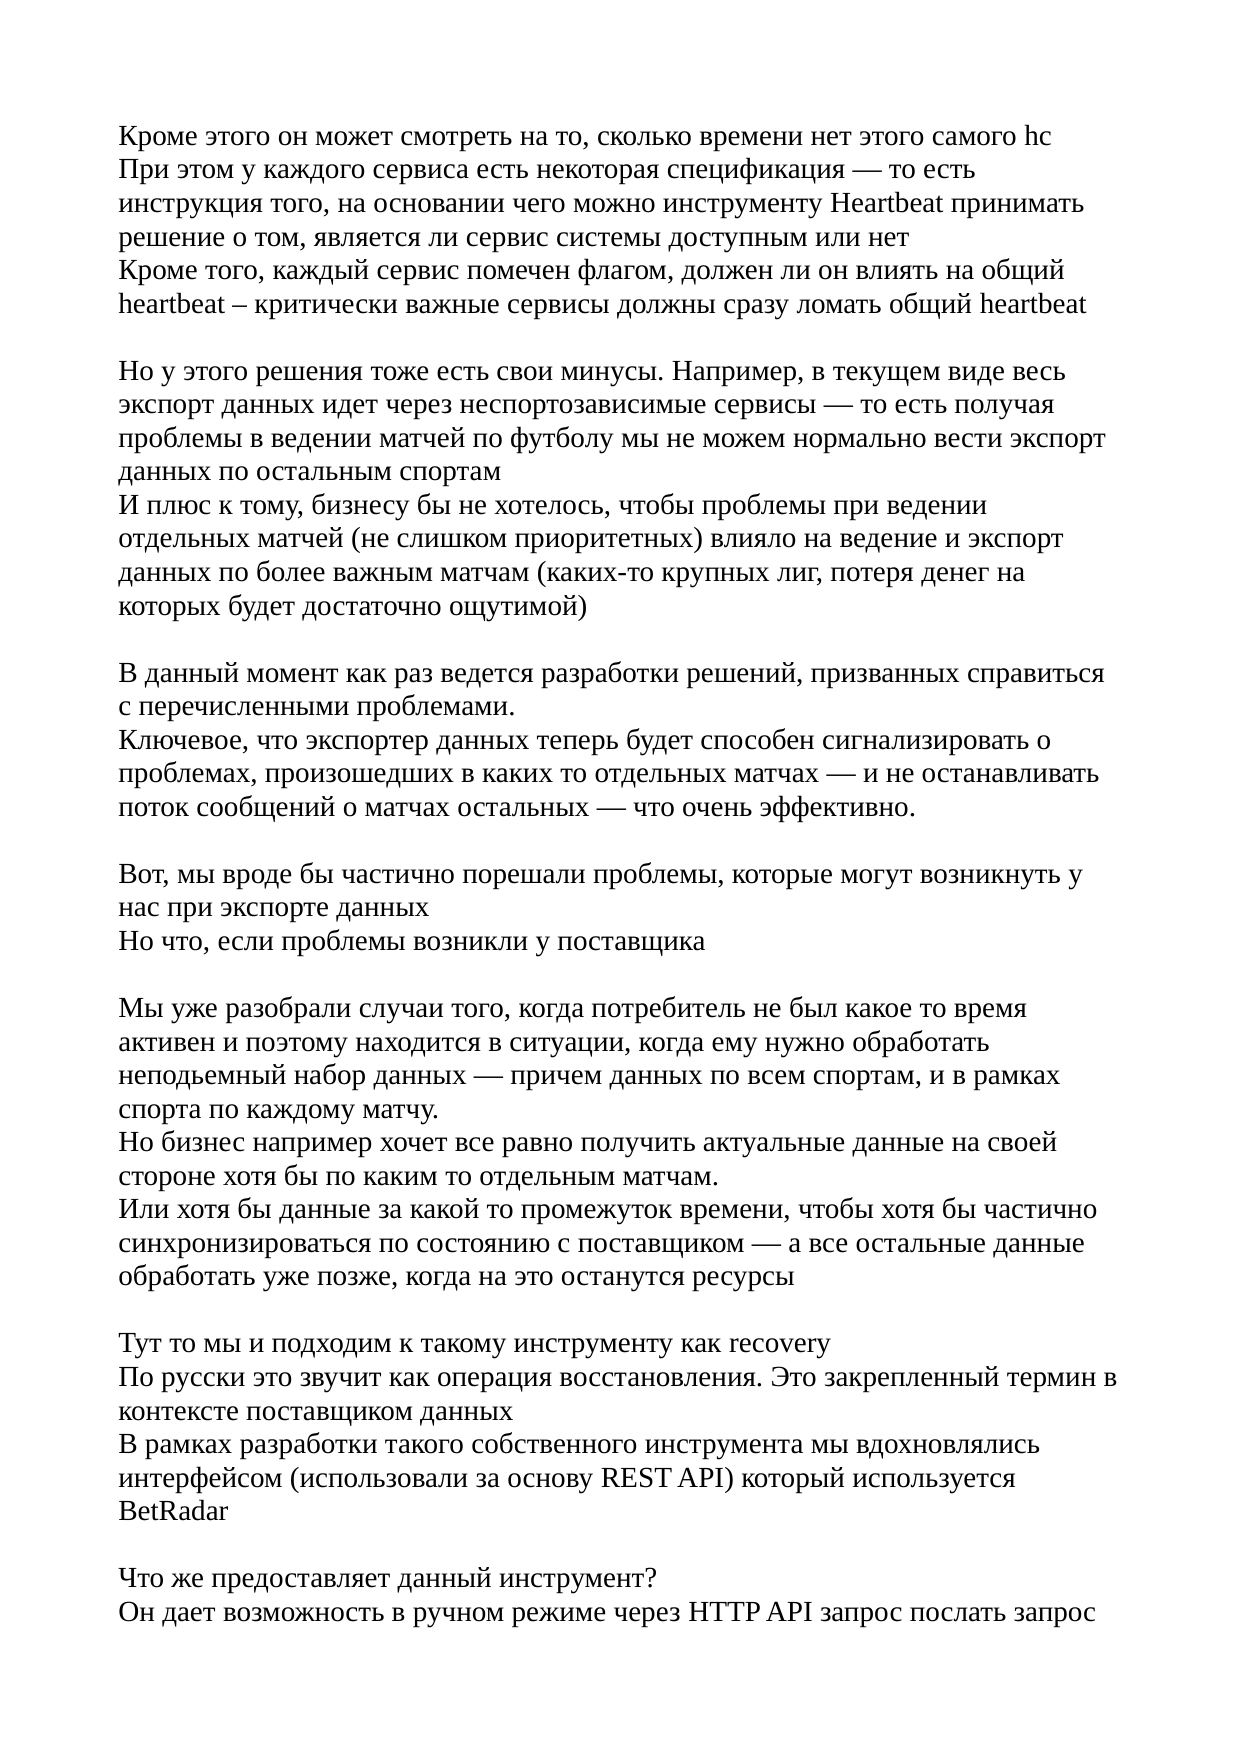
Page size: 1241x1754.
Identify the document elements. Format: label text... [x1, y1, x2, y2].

text Но у этого решения тоже есть свои минусы. Например, в текущем виде весь экспорт данных идет через неспортозависимые сервисы — то есть получая проблемы в ведении матчей по футболу мы не можем нормально вести экспорт данных по остальным спортам [118, 353, 1122, 487]
text Тут то мы и подходим к такому инструменту как recovery [118, 1326, 1122, 1359]
text Или хотя бы данные за какой то промежуток времени, чтобы хотя бы частично синхронизироваться по состоянию с поставщиком — а все остальные данные обработать уже позже, когда на это останутся ресурсы [118, 1191, 1122, 1292]
text При этом у каждого сервиса есть некоторая спецификация — то есть инструкция того, на основании чего можно инструменту Heartbeat принимать решение о том, является ли сервис системы доступным или нет [118, 152, 1122, 252]
text Кроме этого он может смотреть на то, сколько времени нет этого самого hc [118, 118, 1122, 152]
text Ключевое, что экспортер данных теперь будет способен сигнализировать о проблемах, произошедших в каких то отдельных матчах — и не останавливать поток сообщений о матчах остальных — что очень эффективно. [118, 722, 1122, 822]
text В рамках разработки такого собственного инструмента мы вдохновлялись интерфейсом (использовали за основу REST API) который используется BetRadar [118, 1426, 1122, 1527]
text Но бизнес например хочет все равно получить актуальные данные на своей стороне хотя бы по каким то отдельным матчам. [118, 1124, 1122, 1191]
text По русски это звучит как операция восстановления. Это закрепленный термин в контексте поставщиком данных [118, 1359, 1122, 1426]
text Но что, если проблемы возникли у поставщика [118, 923, 1122, 957]
text В данный момент как раз ведется разработки решений, призванных справиться с перечисленными проблемами. [118, 655, 1122, 722]
text Мы уже разобрали случаи того, когда потребитель не был какое то время активен и поэтому находится в ситуации, когда ему нужно обработать неподьемный набор данных — причем данных по всем спортам, и в рамках спорта по каждому матчу. [118, 990, 1122, 1124]
text Кроме того, каждый сервис помечен флагом, должен ли он влиять на общий heartbeat – критически важные сервисы должны сразу ломать общий heartbeat [118, 252, 1122, 319]
text И плюс к тому, бизнесу бы не хотелось, чтобы проблемы при ведении отдельных матчей (не слишком приоритетных) влияло на ведение и экспорт данных по более важным матчам (каких-то крупных лиг, потеря денег на которых будет достаточно ощутимой) [118, 487, 1122, 621]
text Он дает возможность в ручном режиме через HTTP API запрос послать запрос [118, 1594, 1122, 1627]
text Вот, мы вроде бы частично порешали проблемы, которые могут возникнуть у нас при экспорте данных [118, 856, 1122, 923]
text Что же предоставляет данный инструмент? [118, 1560, 1122, 1594]
